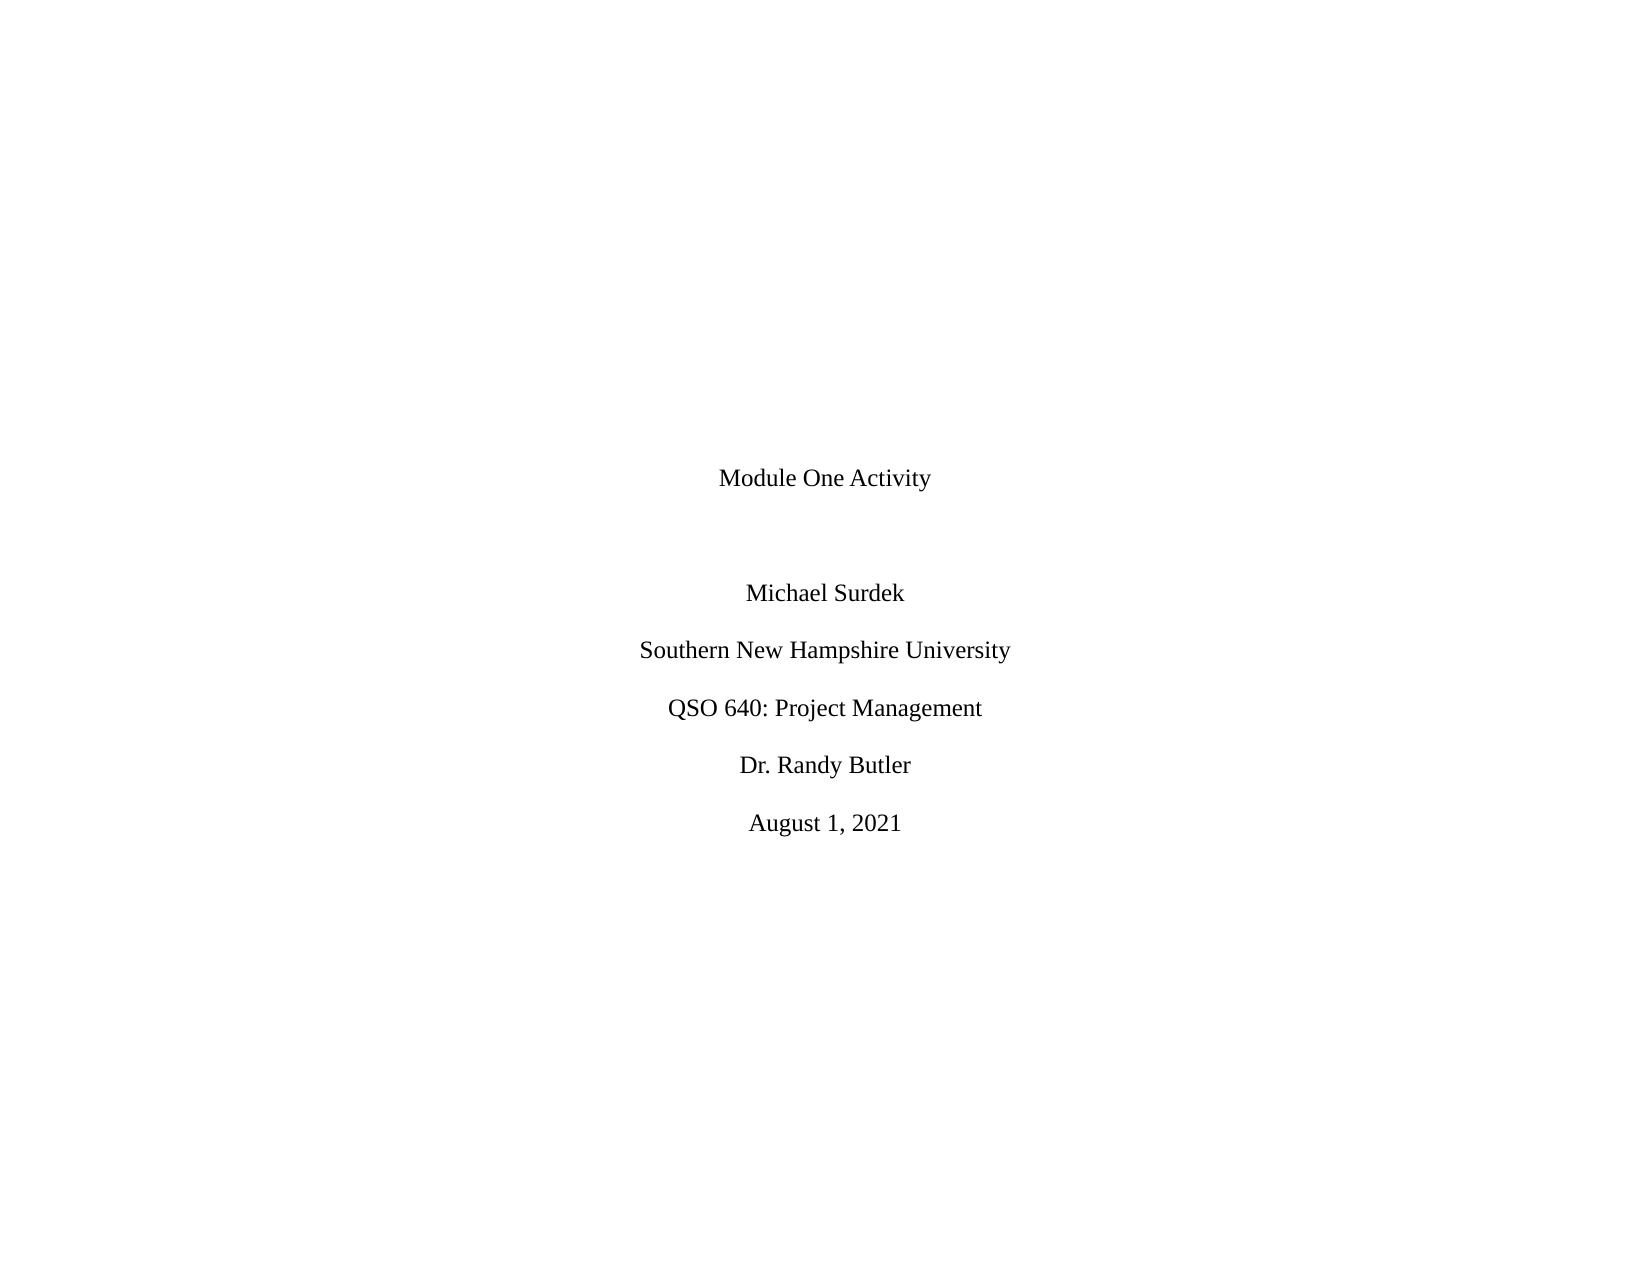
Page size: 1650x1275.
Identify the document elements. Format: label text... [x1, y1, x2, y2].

text August 1, 2021 [118, 808, 1532, 837]
text Dr. Randy Butler [118, 751, 1532, 779]
text QSO 640: Project Management [118, 693, 1532, 722]
text Michael Surdek [118, 578, 1532, 607]
text Module One Activity [118, 463, 1532, 492]
text Southern New Hampshire University [118, 636, 1532, 664]
